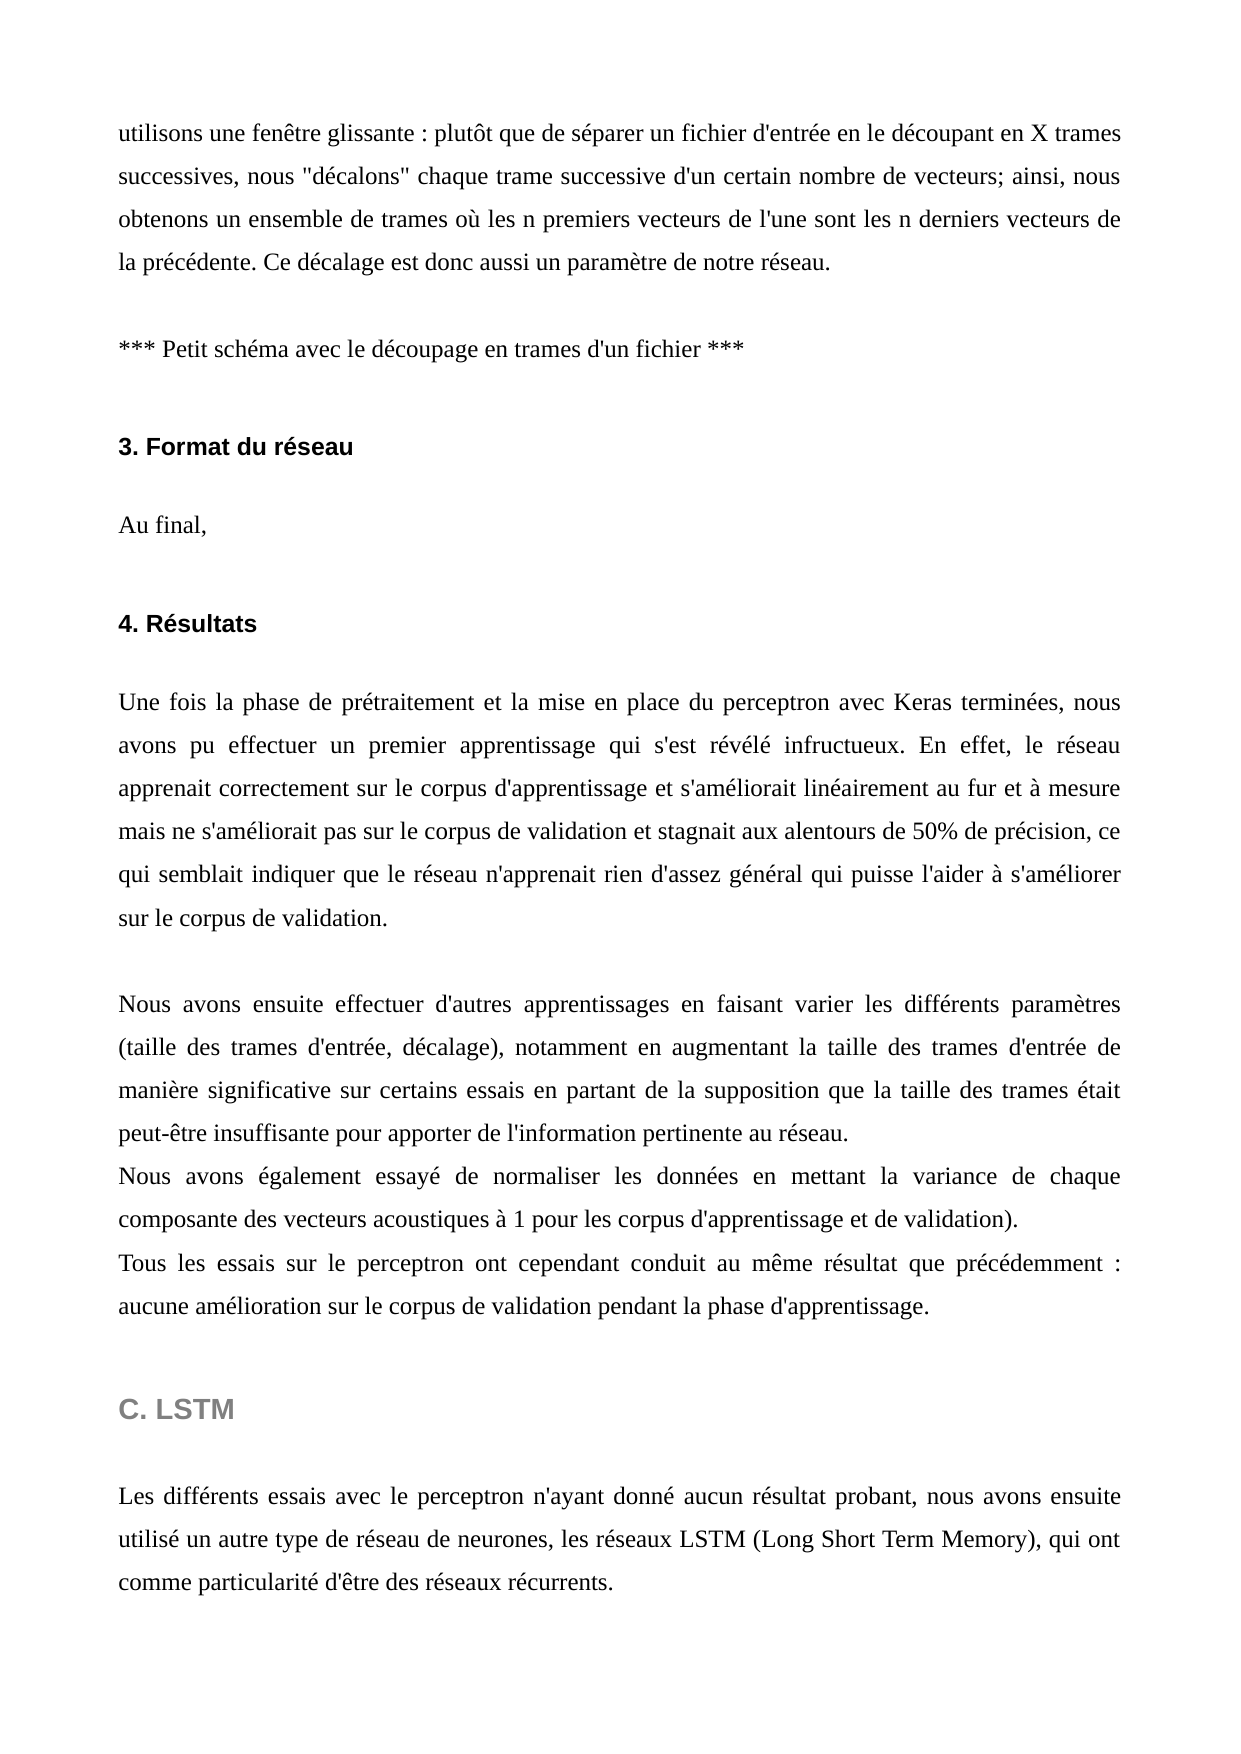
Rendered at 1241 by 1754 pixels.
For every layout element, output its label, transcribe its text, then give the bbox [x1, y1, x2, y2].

text Nous avons également essayé de normaliser les données en mettant la variance de chaque composante des vecteurs acoustiques à 1 pour les corpus d'apprentissage et de validation). [118, 1161, 1122, 1233]
text Tous les essais sur le perceptron ont cependant conduit au même résultat que précédemment : aucune amélioration sur le corpus de validation pendant la phase d'apprentissage. [118, 1248, 1122, 1319]
text *** Petit schéma avec le découpage en trames d'un fichier *** [118, 334, 1122, 362]
subtitle 4. Résultats [118, 609, 1122, 638]
text utilisons une fenêtre glissante : plutôt que de séparer un fichier d'entrée en le découpant en X trames successives, nous "décalons" chaque trame successive d'un certain nombre de vecteurs; ainsi, nous obtenons un ensemble de trames où les n premiers vecteurs de l'une sont les n derniers vecteurs de la précédente. Ce décalage est donc aussi un paramètre de notre réseau. [118, 118, 1122, 276]
text Nous avons ensuite effectuer d'autres apprentissages en faisant varier les différents paramètres (taille des trames d'entrée, décalage), notamment en augmentant la taille des trames d'entrée de manière significative sur certains essais en partant de la supposition que la taille des trames était peut-être insuffisante pour apporter de l'information pertinente au réseau. [118, 989, 1122, 1147]
subtitle C. LSTM [118, 1392, 1122, 1425]
text Au final, [118, 510, 1122, 539]
text Les différents essais avec le perceptron n'ayant donné aucun résultat probant, nous avons ensuite utilisé un autre type de réseau de neurones, les réseaux LSTM (Long Short Term Memory), qui ont comme particularité d'être des réseaux récurrents. [118, 1481, 1122, 1596]
subtitle 3. Format du réseau [118, 432, 1122, 461]
text Une fois la phase de prétraitement et la mise en place du perceptron avec Keras terminées, nous avons pu effectuer un premier apprentissage qui s'est révélé infructueux. En effet, le réseau apprenait correctement sur le corpus d'apprentissage et s'améliorait linéairement au fur et à mesure mais ne s'améliorait pas sur le corpus de validation et stagnait aux alentours de 50% de précision, ce qui semblait indiquer que le réseau n'apprenait rien d'assez général qui puisse l'aider à s'améliorer sur le corpus de validation. [118, 687, 1122, 931]
